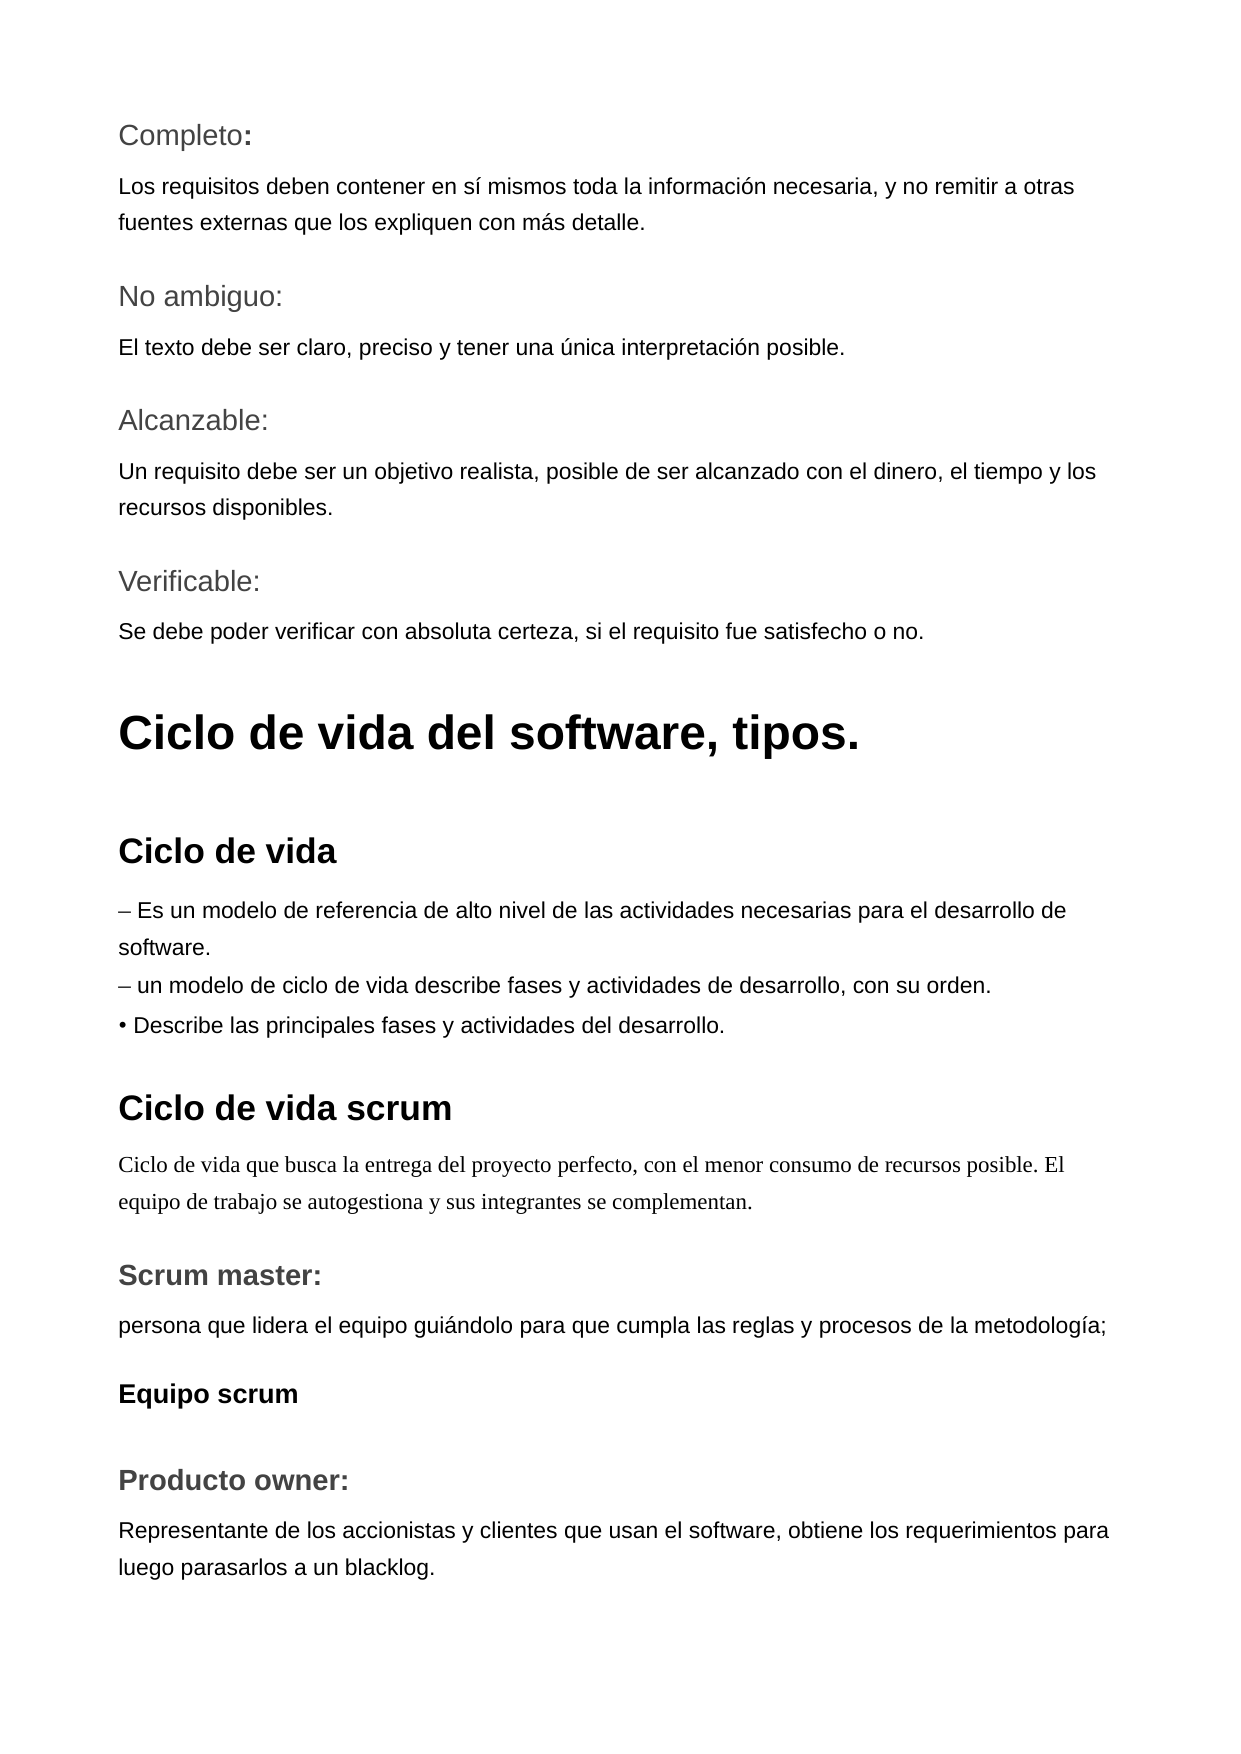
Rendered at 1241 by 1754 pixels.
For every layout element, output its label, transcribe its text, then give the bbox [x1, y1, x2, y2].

text – un modelo de ciclo de vida describe fases y actividades de desarrollo, con su orden. [118, 970, 1122, 999]
text Representante de los accionistas y clientes que usan el software, obtiene los requerimientos para luego parasarlos a un blacklog. [118, 1517, 1122, 1580]
subtitle Equipo scrum [118, 1378, 1122, 1409]
subtitle Scrum master: [118, 1257, 1122, 1291]
subtitle Ciclo de vida scrum [118, 1087, 1122, 1128]
text El texto debe ser claro, preciso y tener una única interpretación posible. [118, 333, 1122, 360]
subtitle Completo: [118, 118, 1122, 152]
text Los requisitos deben contener en sí mismos toda la información necesaria, y no remitir a otras fuentes externas que los expliquen con más detalle. [118, 173, 1122, 236]
text persona que lidera el equipo guiándolo para que cumpla las reglas y procesos de la metodología; [118, 1312, 1122, 1338]
text Se debe poder verificar con absoluta certeza, si el requisito fue satisfecho o no. [118, 618, 1122, 645]
subtitle Ciclo de vida del software, tipos. [118, 705, 1122, 760]
text Un requisito debe ser un objetivo realista, posible de ser alcanzado con el dinero, el tiempo y los recursos disponibles. [118, 458, 1122, 520]
subtitle Producto owner: [118, 1462, 1122, 1496]
subtitle Alcanzable: [118, 403, 1122, 437]
text Ciclo de vida que busca la entrega del proyecto perfecto, con el menor consumo de recursos posible. El equipo de trabajo se autogestiona y sus integrantes se complementan. [118, 1151, 1122, 1214]
subtitle Verificable: [118, 564, 1122, 597]
text • Describe las principales fases y actividades del desarrollo. [118, 1010, 1122, 1039]
subtitle No ambiguo: [118, 279, 1122, 312]
text – Es un modelo de referencia de alto nivel de las actividades necesarias para el desarrollo de software. [118, 895, 1122, 960]
subtitle Ciclo de vida [118, 831, 1122, 871]
